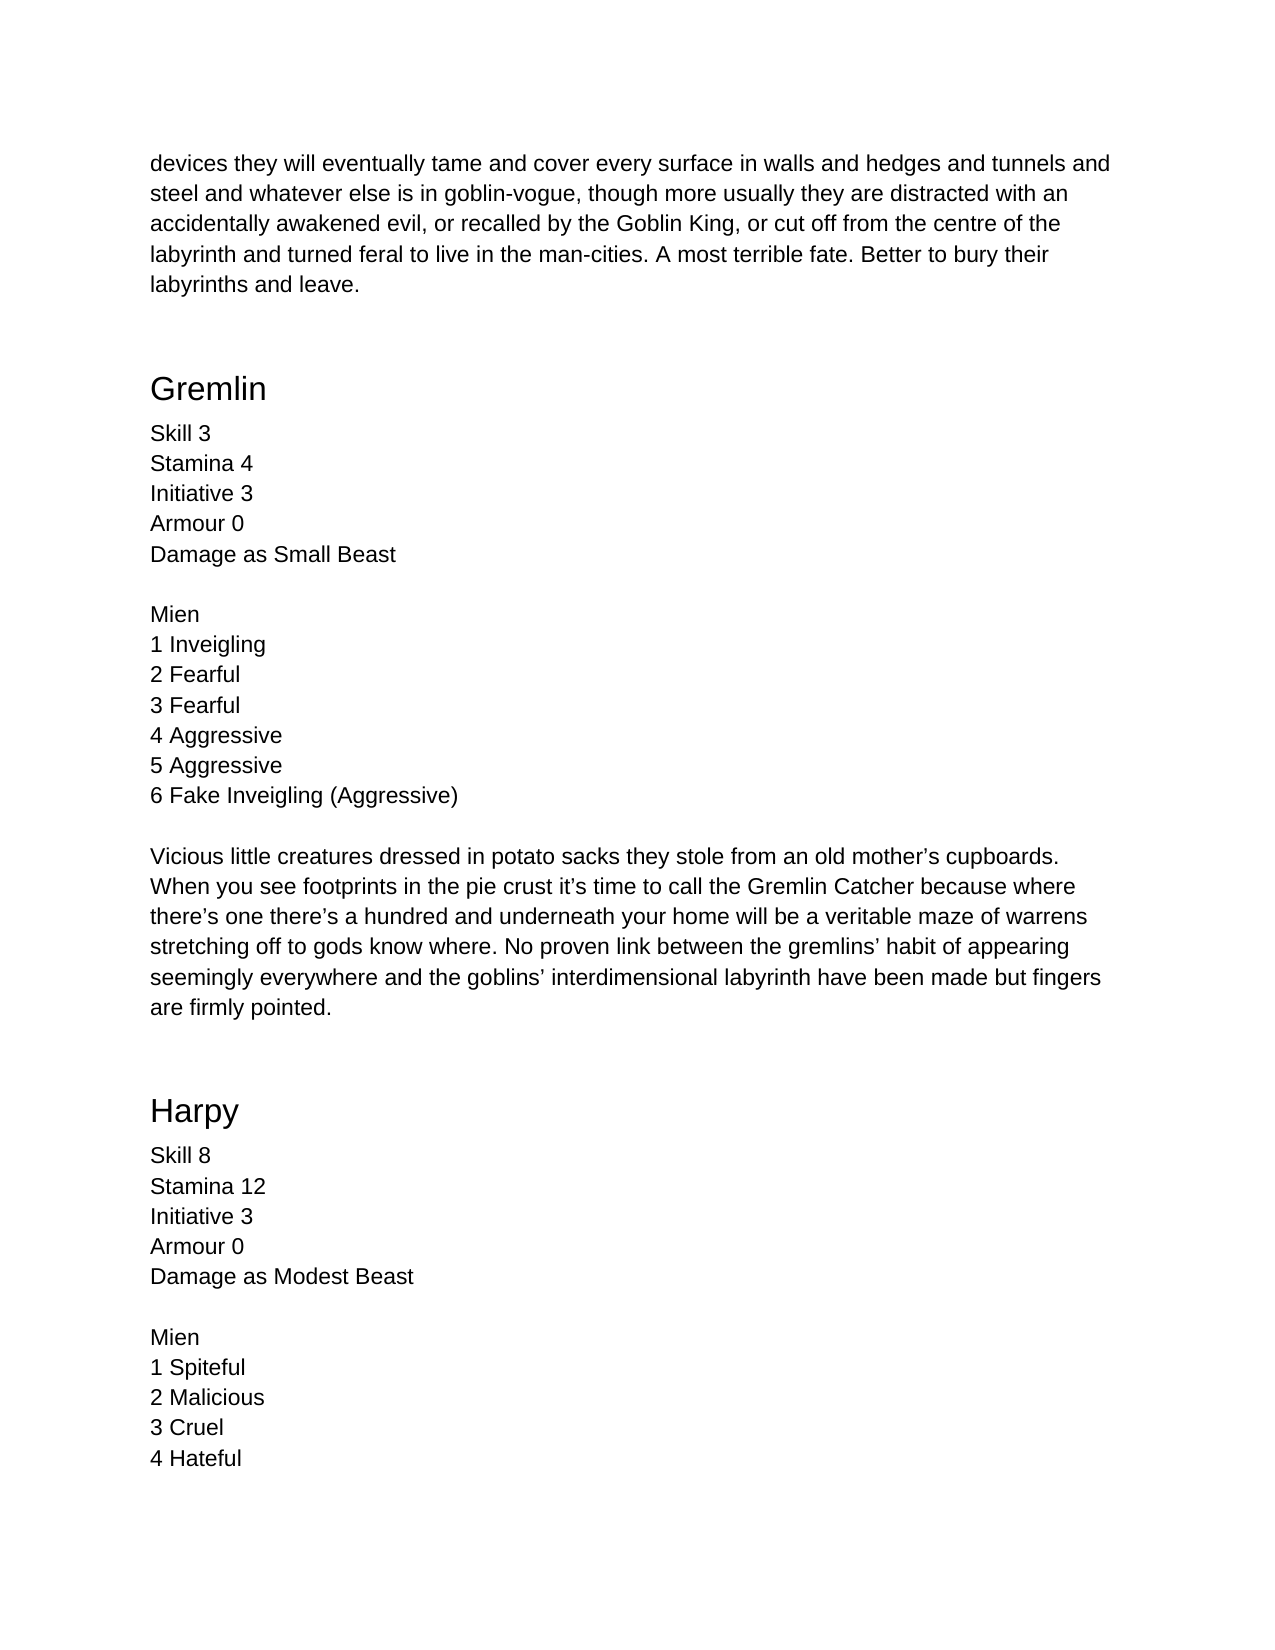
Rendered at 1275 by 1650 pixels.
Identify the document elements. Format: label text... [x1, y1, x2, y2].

subtitle Gremlin [150, 369, 1125, 407]
text 4 Aggressive [150, 722, 1125, 748]
text Armour 0 [150, 1233, 1125, 1259]
text 2 Fearful [150, 661, 1125, 688]
text Skill 3 [150, 420, 1125, 446]
text 3 Fearful [150, 692, 1125, 718]
text 5 Aggressive [150, 752, 1125, 778]
text Skill 8 [150, 1142, 1125, 1169]
text 2 Malicious [150, 1384, 1125, 1411]
text Initiative 3 [150, 1203, 1125, 1229]
text devices they will eventually tame and cover every surface in walls and hedges and tunnels and steel and whatever else is in goblin-vogue, though more usually they are distracted with an accidentally awakened evil, or recalled by the Goblin King, or cut off from the centre of the labyrinth and turned feral to live in the man-cities. A most terrible fate. Better to bury their labyrinths and leave. [150, 150, 1125, 297]
text Armour 0 [150, 510, 1125, 537]
text Damage as Small Beast [150, 541, 1125, 567]
text 3 Cruel [150, 1414, 1125, 1441]
text Vicious little creatures dressed in potato sacks they stole from an old mother’s cupboards. When you see footprints in the pie crust it’s time to call the Gremlin Catcher because where there’s one there’s a hundred and underneath your home will be a veritable maze of warrens stretching off to gods know where. No proven link between the gremlins’ habit of appearing seemingly everywhere and the goblins’ interdimensional labyrinth have been made but fingers are firmly pointed. [150, 843, 1125, 1020]
subtitle Harpy [150, 1092, 1125, 1130]
text Stamina 4 [150, 450, 1125, 476]
text 6 Fake Inveigling (Aggressive) [150, 782, 1125, 808]
text 1 Spiteful [150, 1354, 1125, 1380]
text 1 Inveigling [150, 631, 1125, 657]
text Stamina 12 [150, 1173, 1125, 1199]
text Initiative 3 [150, 480, 1125, 506]
text Damage as Modest Beast [150, 1263, 1125, 1290]
text Mien [150, 1324, 1125, 1350]
text Mien [150, 601, 1125, 627]
text 4 Hateful [150, 1444, 1125, 1471]
